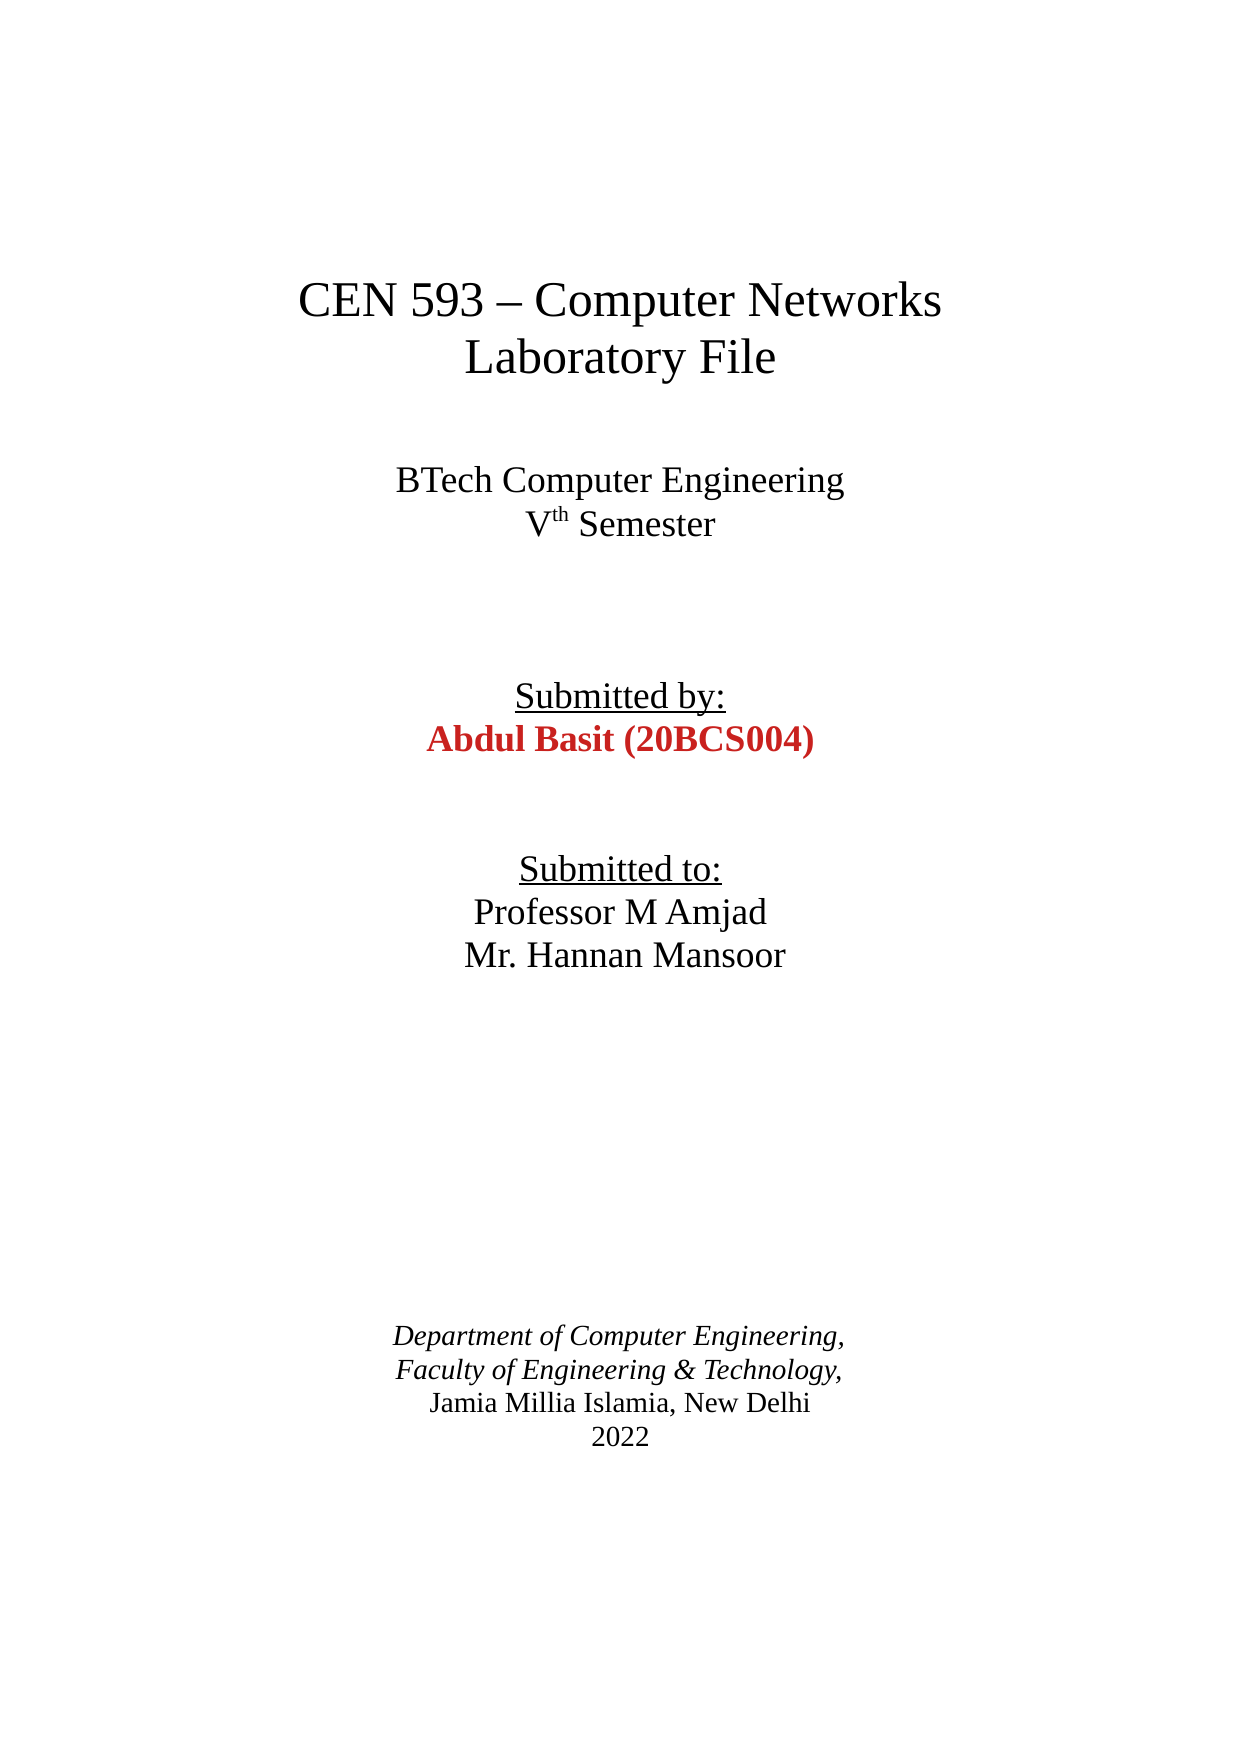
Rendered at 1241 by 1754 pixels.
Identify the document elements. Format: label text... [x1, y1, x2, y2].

title CEN 593 – Computer Networks Laboratory File [266, 270, 974, 385]
text Submitted to: Professor M Amjad Mr. Hannan Mansoor [118, 846, 1122, 975]
text Submitted by: [118, 673, 1122, 717]
text Abdul Basit (20BCS004) [118, 717, 1122, 760]
text Faculty of Engineering & Technology, [118, 1352, 1122, 1385]
text Department of Computer Engineering, [118, 1318, 1122, 1352]
text Jamia Millia Islamia, New Delhi [118, 1385, 1122, 1419]
text 2022 [118, 1419, 1122, 1452]
text BTech Computer Engineering Vth Semester [118, 458, 1122, 573]
